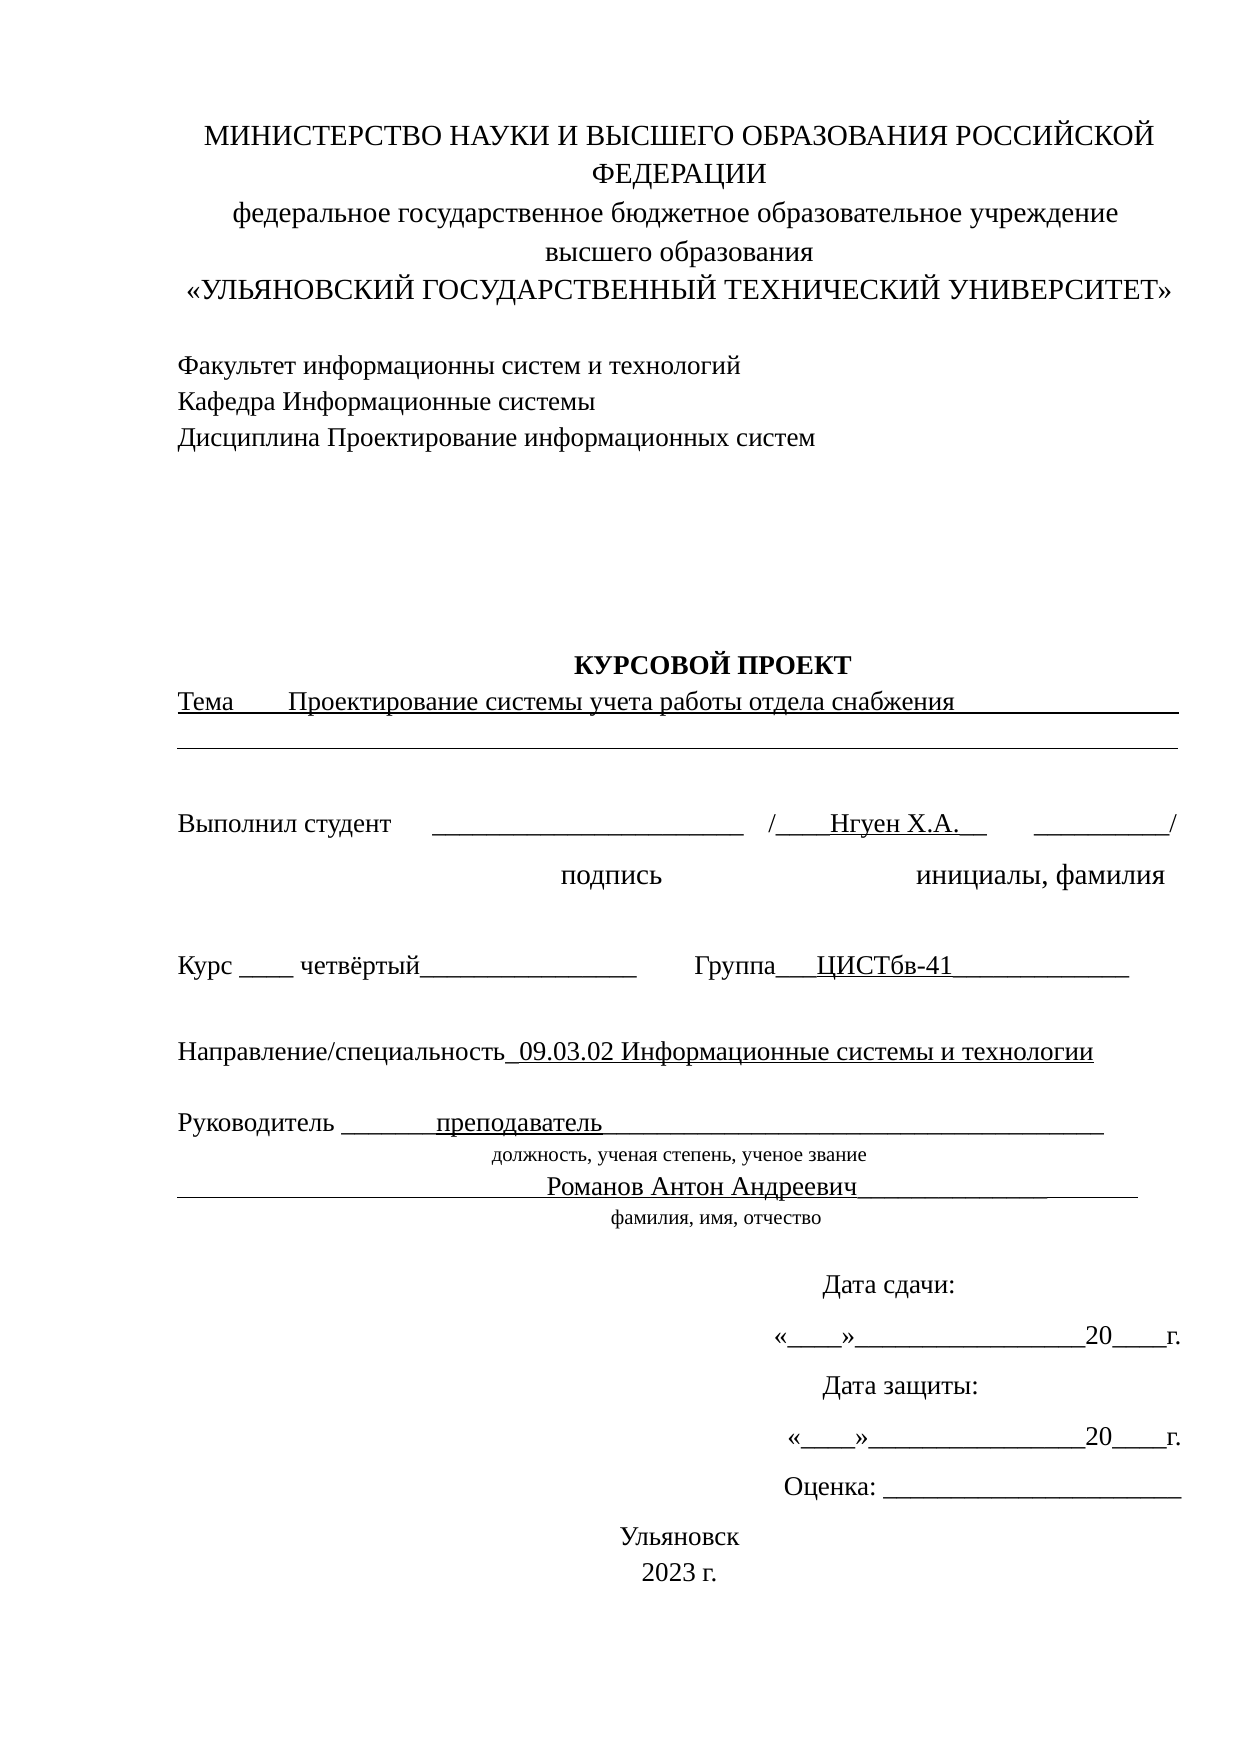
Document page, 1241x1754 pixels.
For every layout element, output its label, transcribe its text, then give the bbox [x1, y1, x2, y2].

text Курс ____ четвёртый________________ Группа___ЦИСТбв-41_____________ [177, 949, 1181, 980]
text Факультет информационны систем и технологий [177, 349, 1181, 381]
text фамилия, имя, отчество [177, 1205, 1181, 1229]
text «УЛЬЯНОВСКИЙ ГОСУДАРСТВЕННЫЙ ТЕХНИЧЕСКИЙ УНИВЕРСИТЕТ» [177, 272, 1181, 306]
text Романов Антон Андреевич______________ [177, 1169, 1181, 1201]
text Дата защиты: [177, 1369, 1181, 1400]
text Ульяновск [177, 1520, 1181, 1551]
text Руководитель _______преподаватель_____________________________________ [177, 1106, 1181, 1137]
text Оценка: ______________________ [177, 1470, 1181, 1501]
text «____»________________20____г. [177, 1419, 1181, 1451]
text МИНИСТЕРСТВО НАУКИ И ВЫСШЕГО ОБРАЗОВАНИЯ РОССИЙСКОЙ ФЕДЕРАЦИИ [177, 118, 1181, 190]
text должность, ученая степень, ученое звание [177, 1142, 1181, 1166]
text Кафедра Информационные системы [177, 385, 1181, 416]
text Дата сдачи: [177, 1269, 1181, 1300]
text федеральное государственное бюджетное образовательное учреждение высшего образования [177, 195, 1181, 267]
text Направление/специальность_09.03.02 Информационные системы и технологии [177, 1035, 1181, 1066]
text 2023 г. [177, 1556, 1181, 1587]
text подпись инициалы, фамилия [177, 857, 1181, 929]
text «____»_________________20____г. [177, 1319, 1181, 1350]
text Выполнил студент _______________________ /____Нгуен Х.А.__ __________/ [177, 807, 1181, 838]
text КУРСОВОЙ ПРОЕКТ [177, 649, 1181, 680]
text Тема____Проектирование системы учета работы отдела снабжения [177, 685, 1181, 716]
text Дисциплина Проектирование информационных систем [177, 421, 1181, 452]
